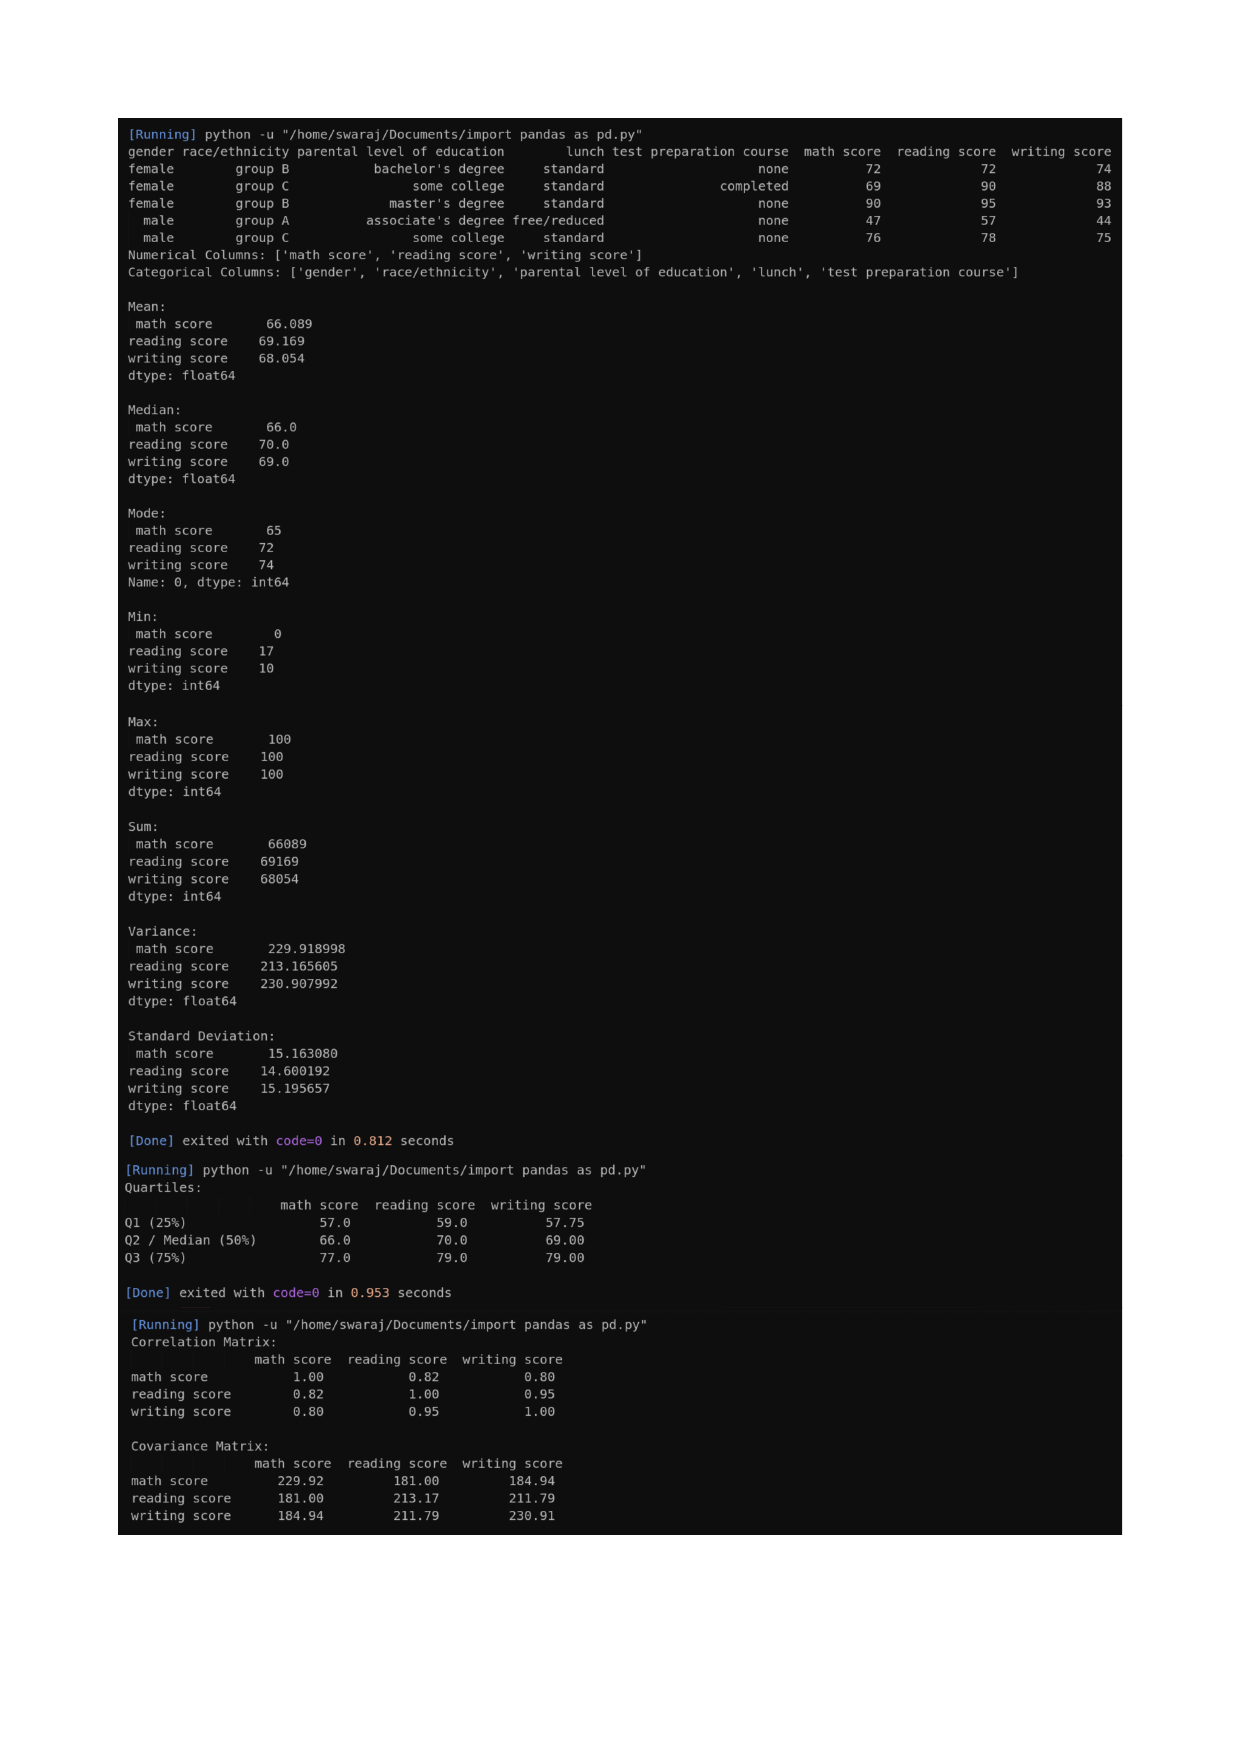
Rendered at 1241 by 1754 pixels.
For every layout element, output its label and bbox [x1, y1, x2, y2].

picture [118, 118, 1123, 1535]
